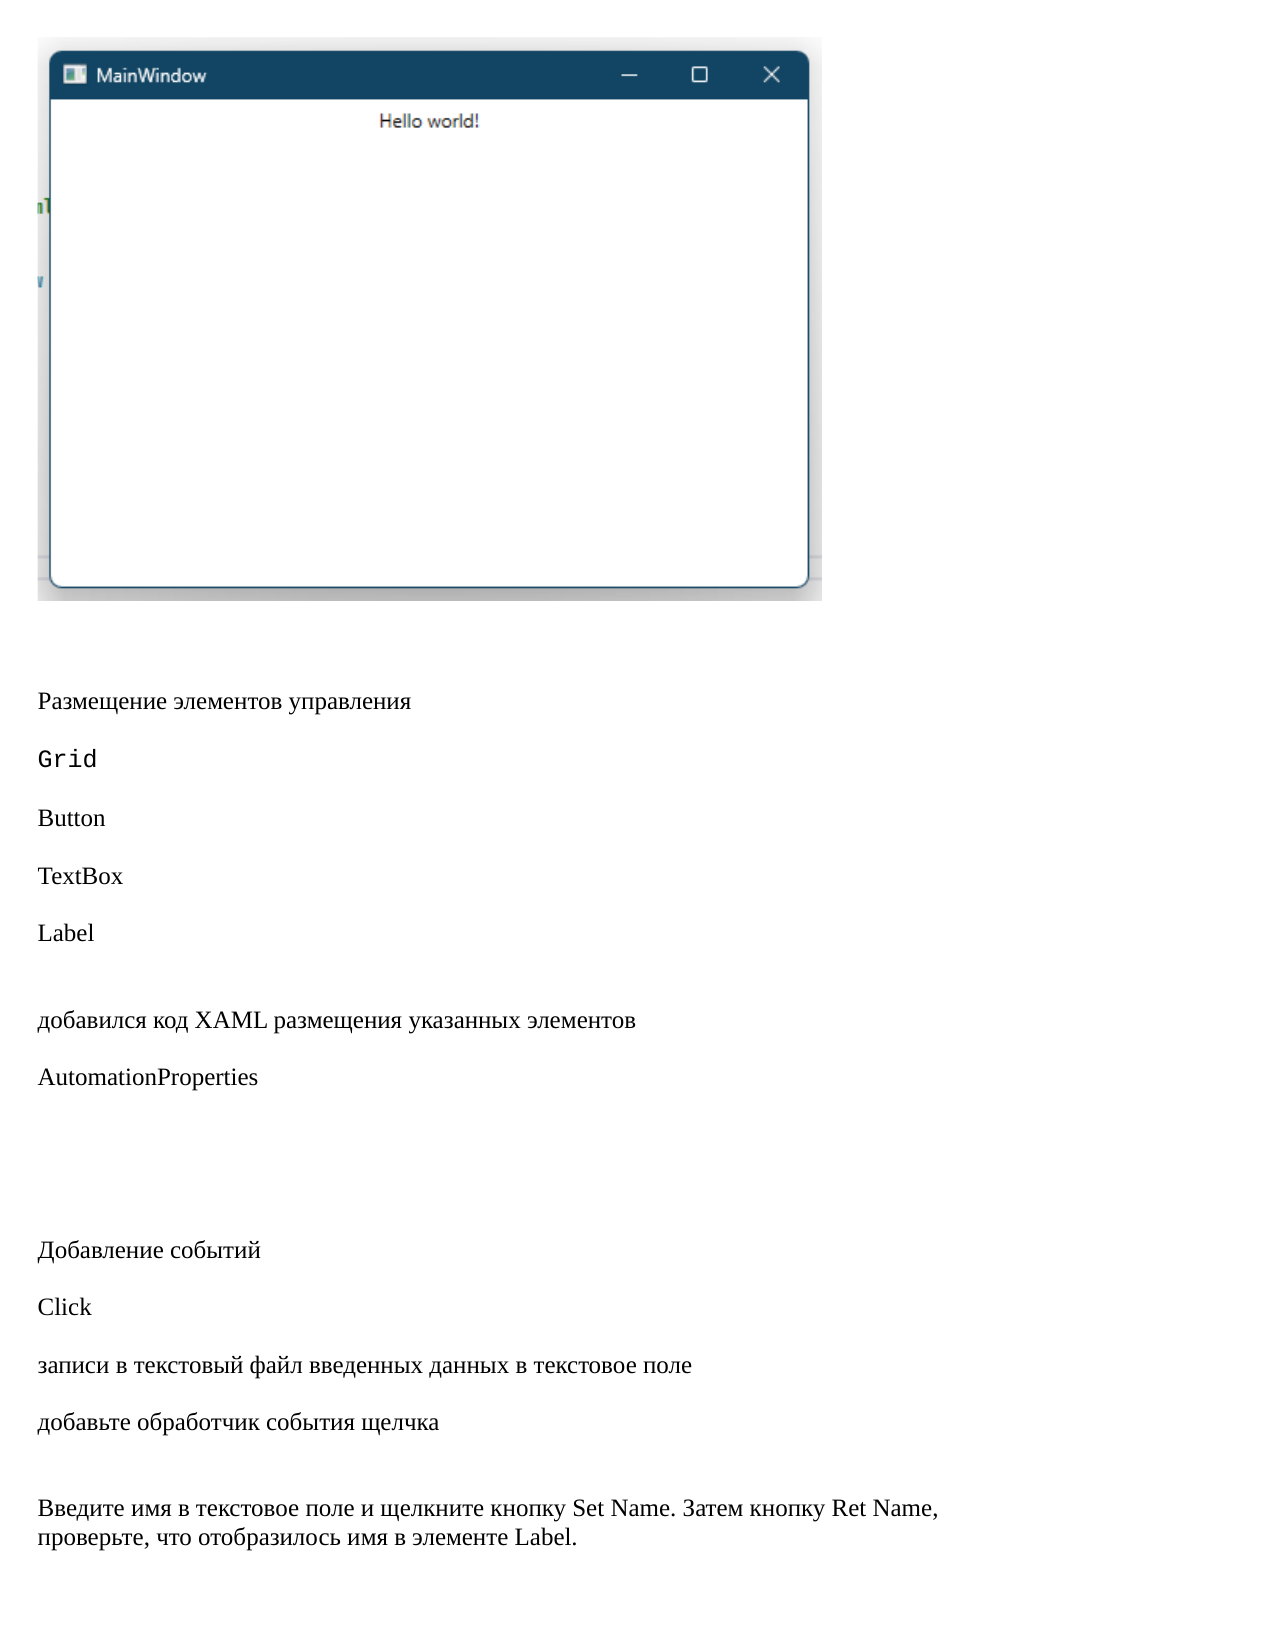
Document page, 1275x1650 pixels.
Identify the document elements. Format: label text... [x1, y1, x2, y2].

text Добавление событий [37, 1235, 1237, 1263]
text добавился код XAML размещения указанных элементов [37, 1005, 1237, 1033]
text TextBox [37, 861, 1237, 890]
picture [37, 37, 822, 601]
text Размещение элементов управления [37, 686, 1237, 715]
text записи в текстовый файл введенных данных в текстовое поле [37, 1350, 1237, 1378]
text проверьте, что отобразилось имя в элементе Label. [37, 1522, 1237, 1551]
text Button [37, 803, 1237, 832]
text Введите имя в текстовое поле и щелкните кнопку Set Name. Затем кнопку Ret Name, [37, 1493, 1237, 1522]
text Click [37, 1292, 1237, 1321]
text Grid [37, 744, 1237, 775]
text AutomationProperties [37, 1062, 1237, 1091]
text Label [37, 918, 1237, 947]
text добавьте обработчик события щелчка [37, 1407, 1237, 1436]
